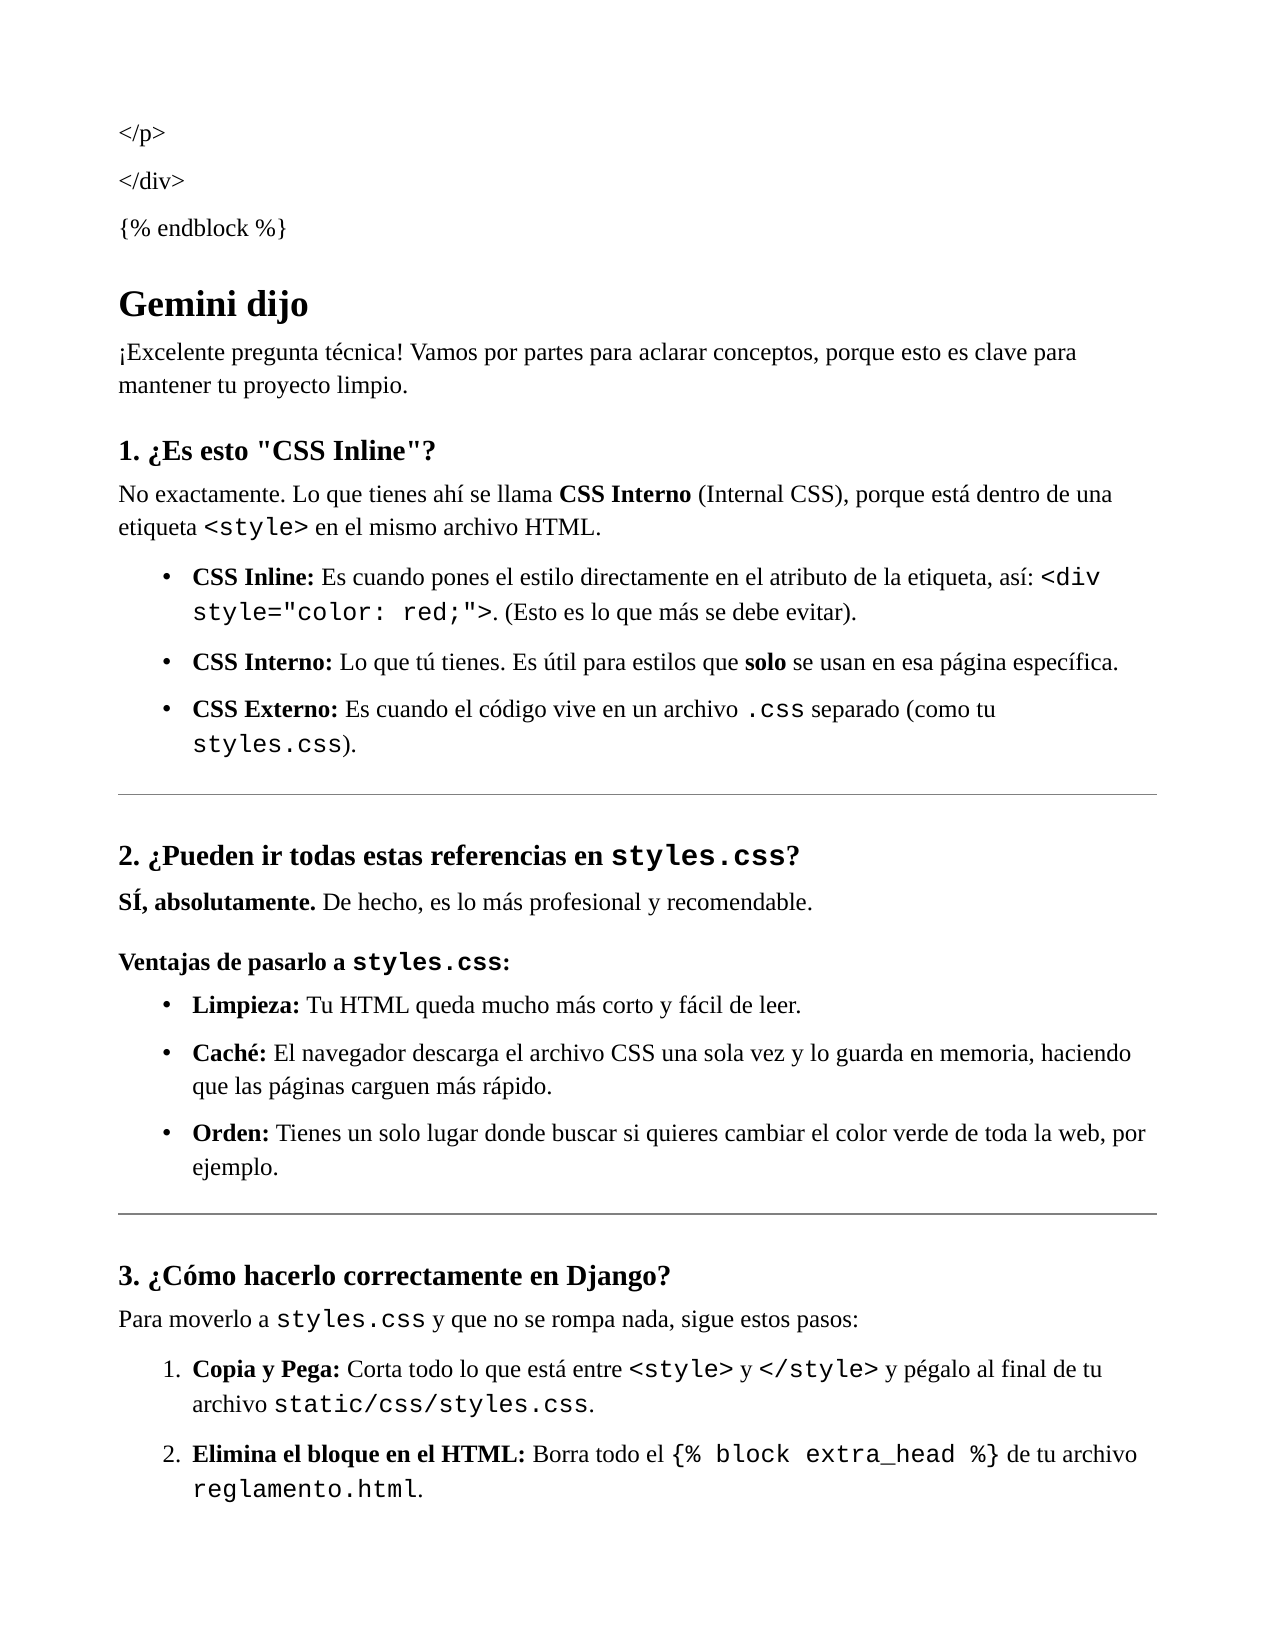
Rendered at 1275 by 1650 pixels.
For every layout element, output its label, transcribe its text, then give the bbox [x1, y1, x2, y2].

list CSS Inline: Es cuando pones el estilo directamente en el atributo de la etiqueta, así: <div style="color: red;">. (Esto es lo que más se debe evitar). [162, 562, 1157, 628]
list Copia y Pega: Corta todo lo que está entre <style> y </style> y pégalo al final de tu archivo static/css/styles.css. [162, 1354, 1157, 1420]
subtitle 3. ¿Cómo hacerlo correctamente en Django? [118, 1258, 1157, 1292]
list CSS Externo: Es cuando el código vive en un archivo .css separado (como tu styles.css). [162, 694, 1157, 760]
text {% endblock %} [118, 213, 1157, 242]
list Caché: El navegador descarga el archivo CSS una sola vez y lo guarda en memoria, haciendo que las páginas carguen más rápido. [162, 1038, 1157, 1100]
text No exactamente. Lo que tienes ahí se llama CSS Interno (Internal CSS), porque está dentro de una etiqueta <style> en el mismo archivo HTML. [118, 479, 1157, 542]
text Para moverlo a styles.css y que no se rompa nada, sigue estos pasos: [118, 1304, 1157, 1335]
subtitle Gemini dijo [118, 282, 1157, 325]
list Limpieza: Tu HTML queda mucho más corto y fácil de leer. [162, 990, 1157, 1019]
text </p> [118, 118, 1157, 147]
text </div> [118, 166, 1157, 194]
list Elimina el bloque en el HTML: Borra todo el {% block extra_head %} de tu archivo reglamento.html. [162, 1439, 1157, 1505]
subtitle 1. ¿Es esto "CSS Inline"? [118, 433, 1157, 466]
list Orden: Tienes un solo lugar donde buscar si quieres cambiar el color verde de toda la web, por ejemplo. [162, 1118, 1157, 1180]
text ¡Excelente pregunta técnica! Vamos por partes para aclarar conceptos, porque esto es clave para mantener tu proyecto limpio. [118, 337, 1157, 399]
list CSS Interno: Lo que tú tienes. Es útil para estilos que solo se usan en esa página específica. [162, 647, 1157, 676]
text SÍ, absolutamente. De hecho, es lo más profesional y recomendable. [118, 887, 1157, 916]
subtitle 2. ¿Pueden ir todas estas referencias en styles.css? [118, 838, 1157, 874]
subtitle Ventajas de pasarlo a styles.css: [118, 947, 1157, 978]
